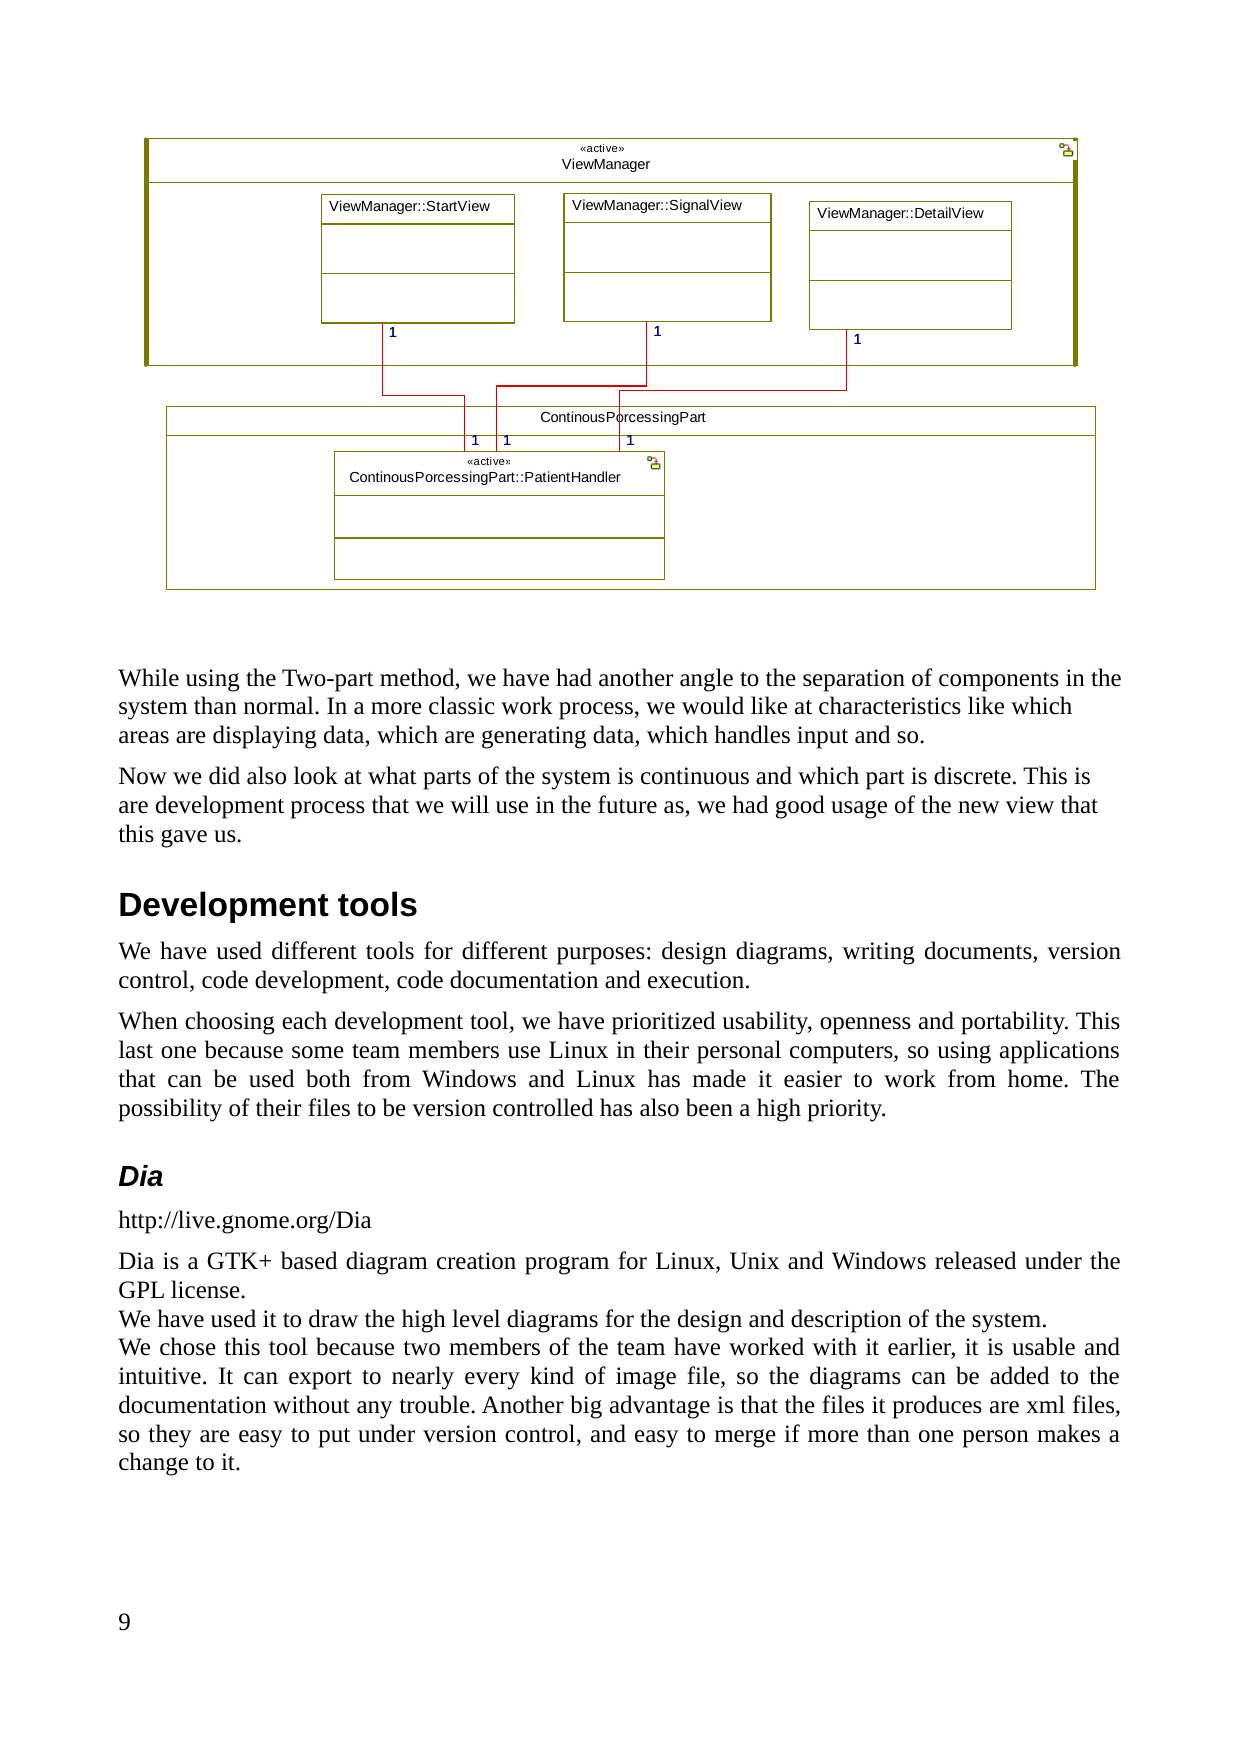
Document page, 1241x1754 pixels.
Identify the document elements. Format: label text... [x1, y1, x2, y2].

text http://live.gnome.org/Dia [118, 1205, 1122, 1234]
subtitle Dia [118, 1159, 1122, 1192]
text We have used different tools for different purposes: design diagrams, writing documents, version control, code development, code documentation and execution. [118, 936, 1122, 994]
text Now we did also look at what parts of the system is continuous and which part is discrete. This is are development process that we will use in the future as, we had good usage of the new view that this gave us. [118, 761, 1122, 848]
text We have used it to draw the high level diagrams for the design and description of the system. [118, 1304, 1122, 1332]
text While using the Two-part method, we have had another angle to the separation of components in the system than normal. In a more classic work process, we would like at characteristics like which areas are displaying data, which are generating data, which handles input and so. [118, 663, 1122, 749]
text We chose this tool because two members of the team have worked with it earlier, it is usable and intuitive. It can export to nearly every kind of image file, so the diagrams can be added to the documentation without any trouble. Another big advantage is that the files it produces are xml files, so they are easy to put under version control, and easy to merge if more than one person makes a change to it. [118, 1332, 1122, 1476]
text Dia is a GTK+ based diagram creation program for Linux, Unix and Windows released under the GPL license. [118, 1246, 1122, 1304]
subtitle Development tools [118, 885, 1122, 924]
text When choosing each development tool, we have prioritized usability, openness and portability. This last one because some team members use Linux in their personal computers, so using applications that can be used both from Windows and Linux has made it easier to work from home. The possibility of their files to be version controlled has also been a high priority. [118, 1006, 1122, 1121]
